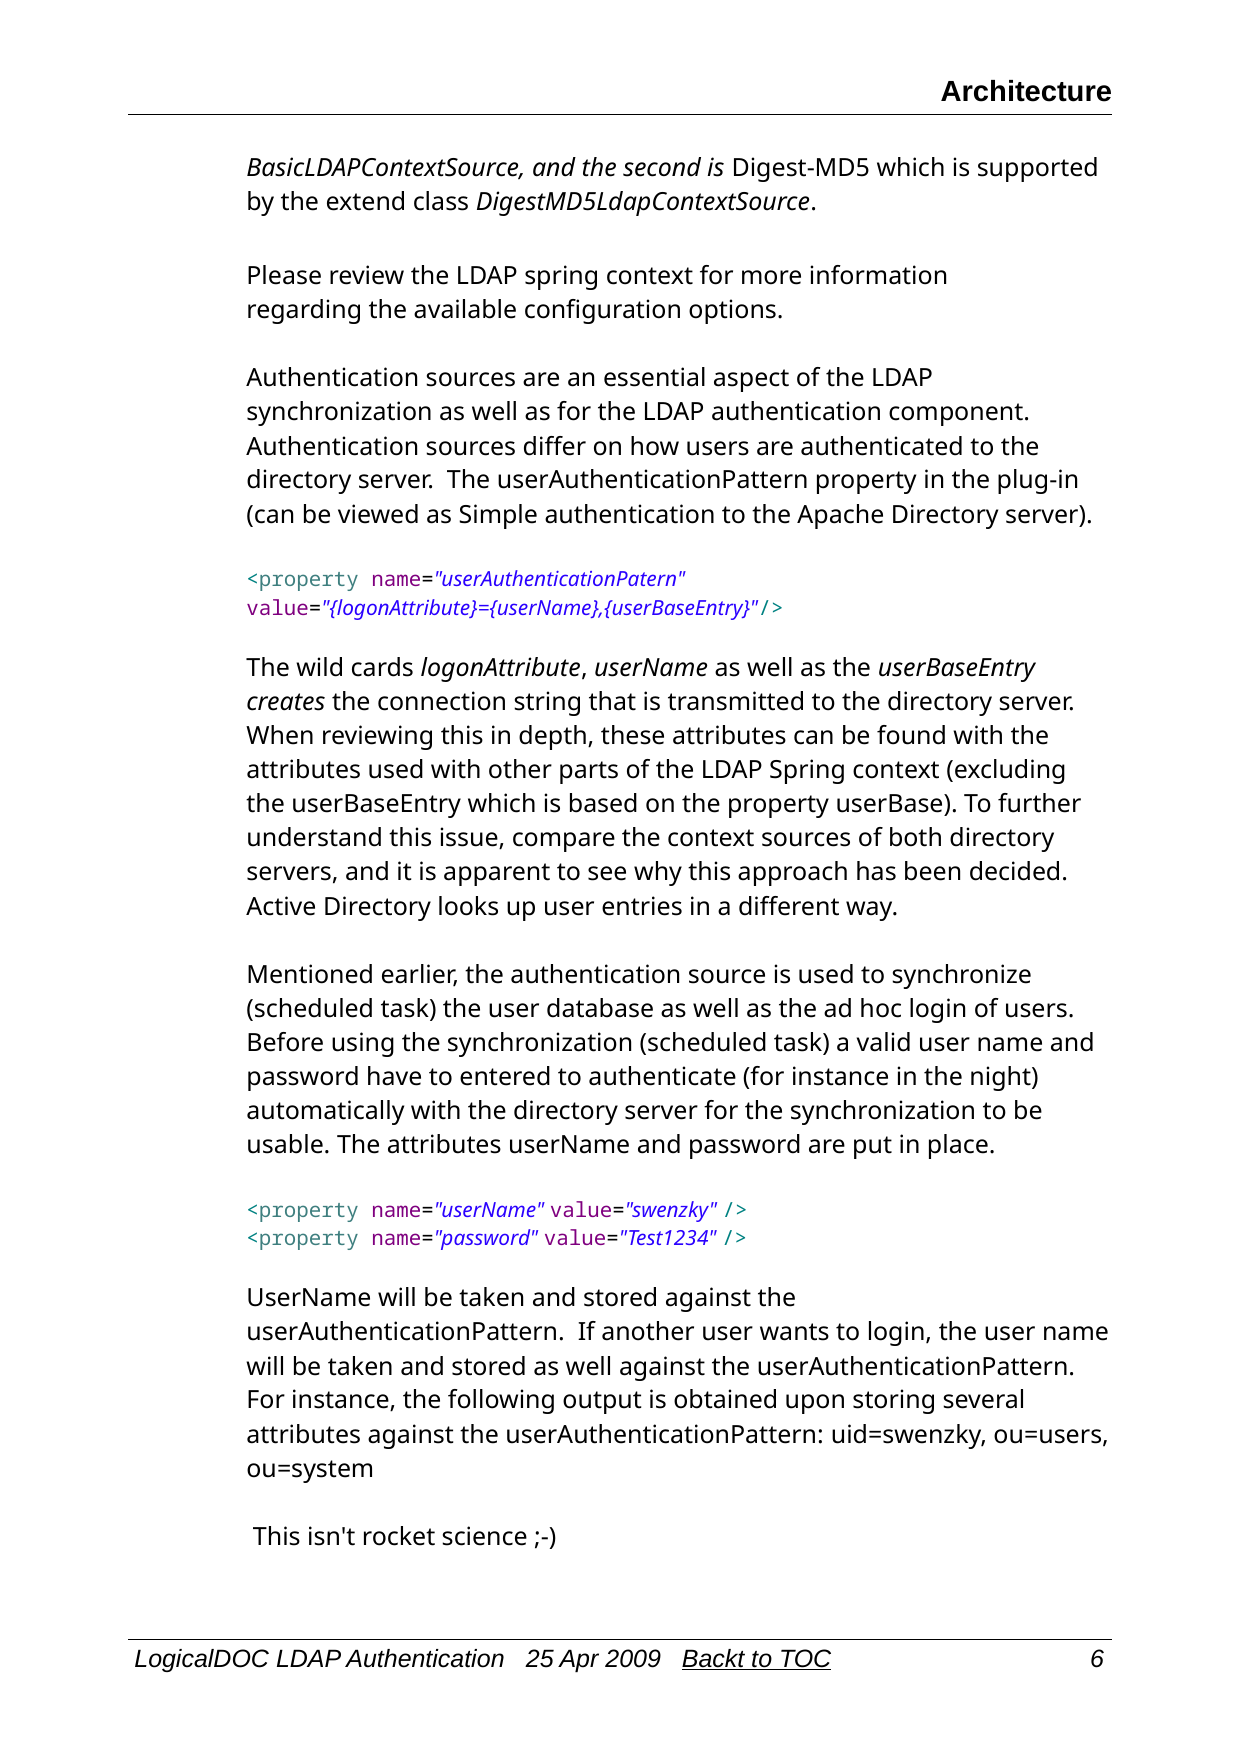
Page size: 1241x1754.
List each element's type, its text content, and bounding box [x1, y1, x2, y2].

text BasicLDAPContextSource, and the second is Digest-MD5 which is supported by the extend class DigestMD5LdapContextSource. [246, 150, 1112, 218]
text Authentication sources are an essential aspect of the LDAP synchronization as well as for the LDAP authentication component. Authentication sources differ on how users are authenticated to the directory server. The userAuthenticationPattern property in the plug-in (can be viewed as Simple authentication to the Apache Directory server). [246, 360, 1112, 530]
text value="{logonAttribute}={userName},{userBaseEntry}"/> [246, 593, 1112, 621]
text This isn't rocket science ;-) [246, 1518, 1112, 1552]
text regarding the available configuration options. [246, 292, 1112, 326]
text UserName will be taken and stored against the userAuthenticationPattern. If another user wants to login, the user name will be taken and stored as well against the userAuthenticationPattern. For instance, the following output is obtained upon storing several attributes against the userAuthenticationPattern: uid=swenzky, ou=users, ou=system [246, 1280, 1112, 1484]
text <property name="password" value="Test1234" /> [246, 1223, 1112, 1252]
text Mentioned earlier, the authentication source is used to synchronize (scheduled task) the user database as well as the ad hoc login of users. Before using the synchronization (scheduled task) a valid user name and password have to entered to authenticate (for instance in the night) automatically with the directory server for the synchronization to be usable. The attributes userName and password are put in place. [246, 956, 1112, 1161]
text <property name="userName" value="swenzky" /> [246, 1195, 1112, 1223]
text The wild cards logonAttribute, userName as well as the userBaseEntry creates the connection string that is transmitted to the directory server. When reviewing this in depth, these attributes can be found with the attributes used with other parts of the LDAP Spring context (excluding the userBaseEntry which is based on the property userBase). To further understand this issue, compare the context sources of both directory servers, and it is apparent to see why this approach has been decided. Active Directory looks up user entries in a different way. [246, 650, 1112, 922]
text Please review the LDAP spring context for more information [246, 258, 1112, 292]
text <property name="userAuthenticationPatern" [246, 564, 1112, 593]
